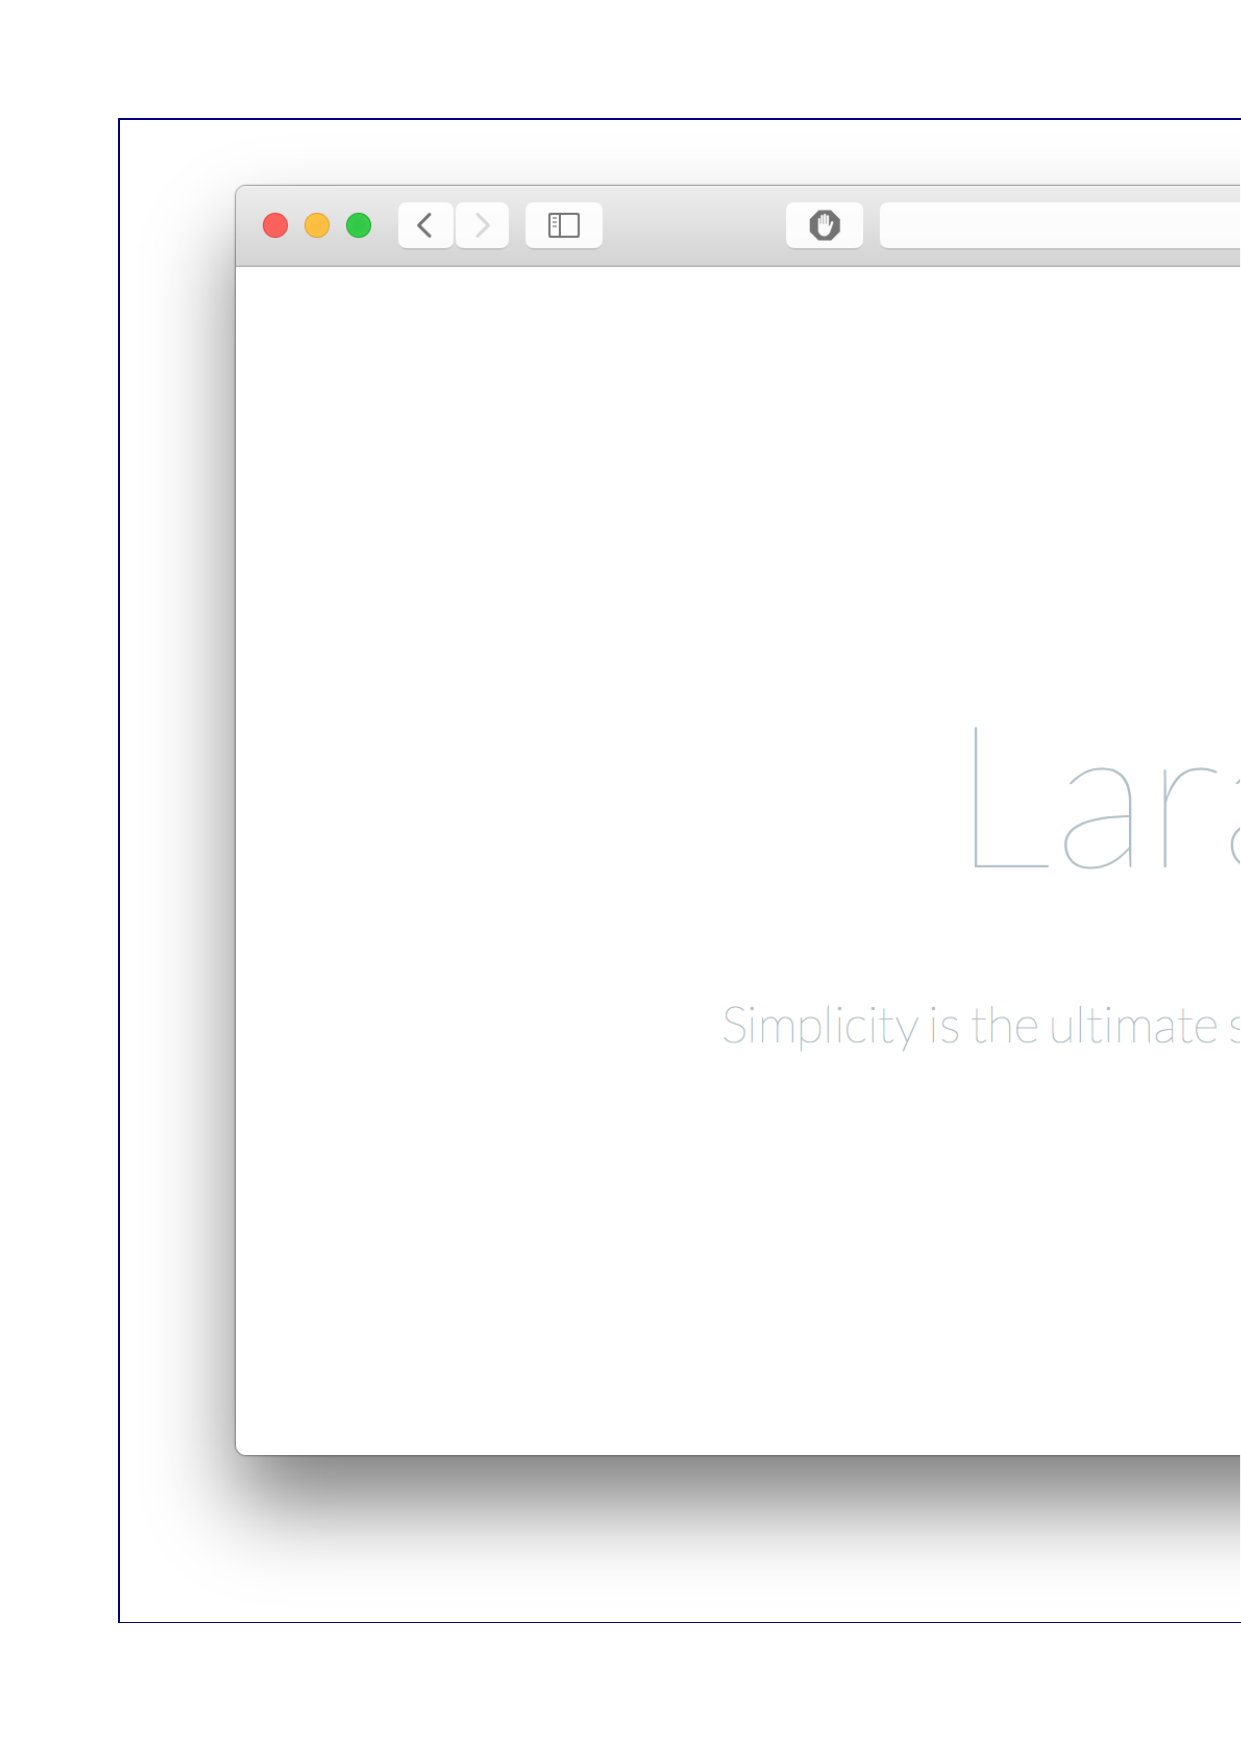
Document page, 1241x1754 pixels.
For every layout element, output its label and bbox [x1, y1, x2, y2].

picture [120, 120, 1241, 1622]
